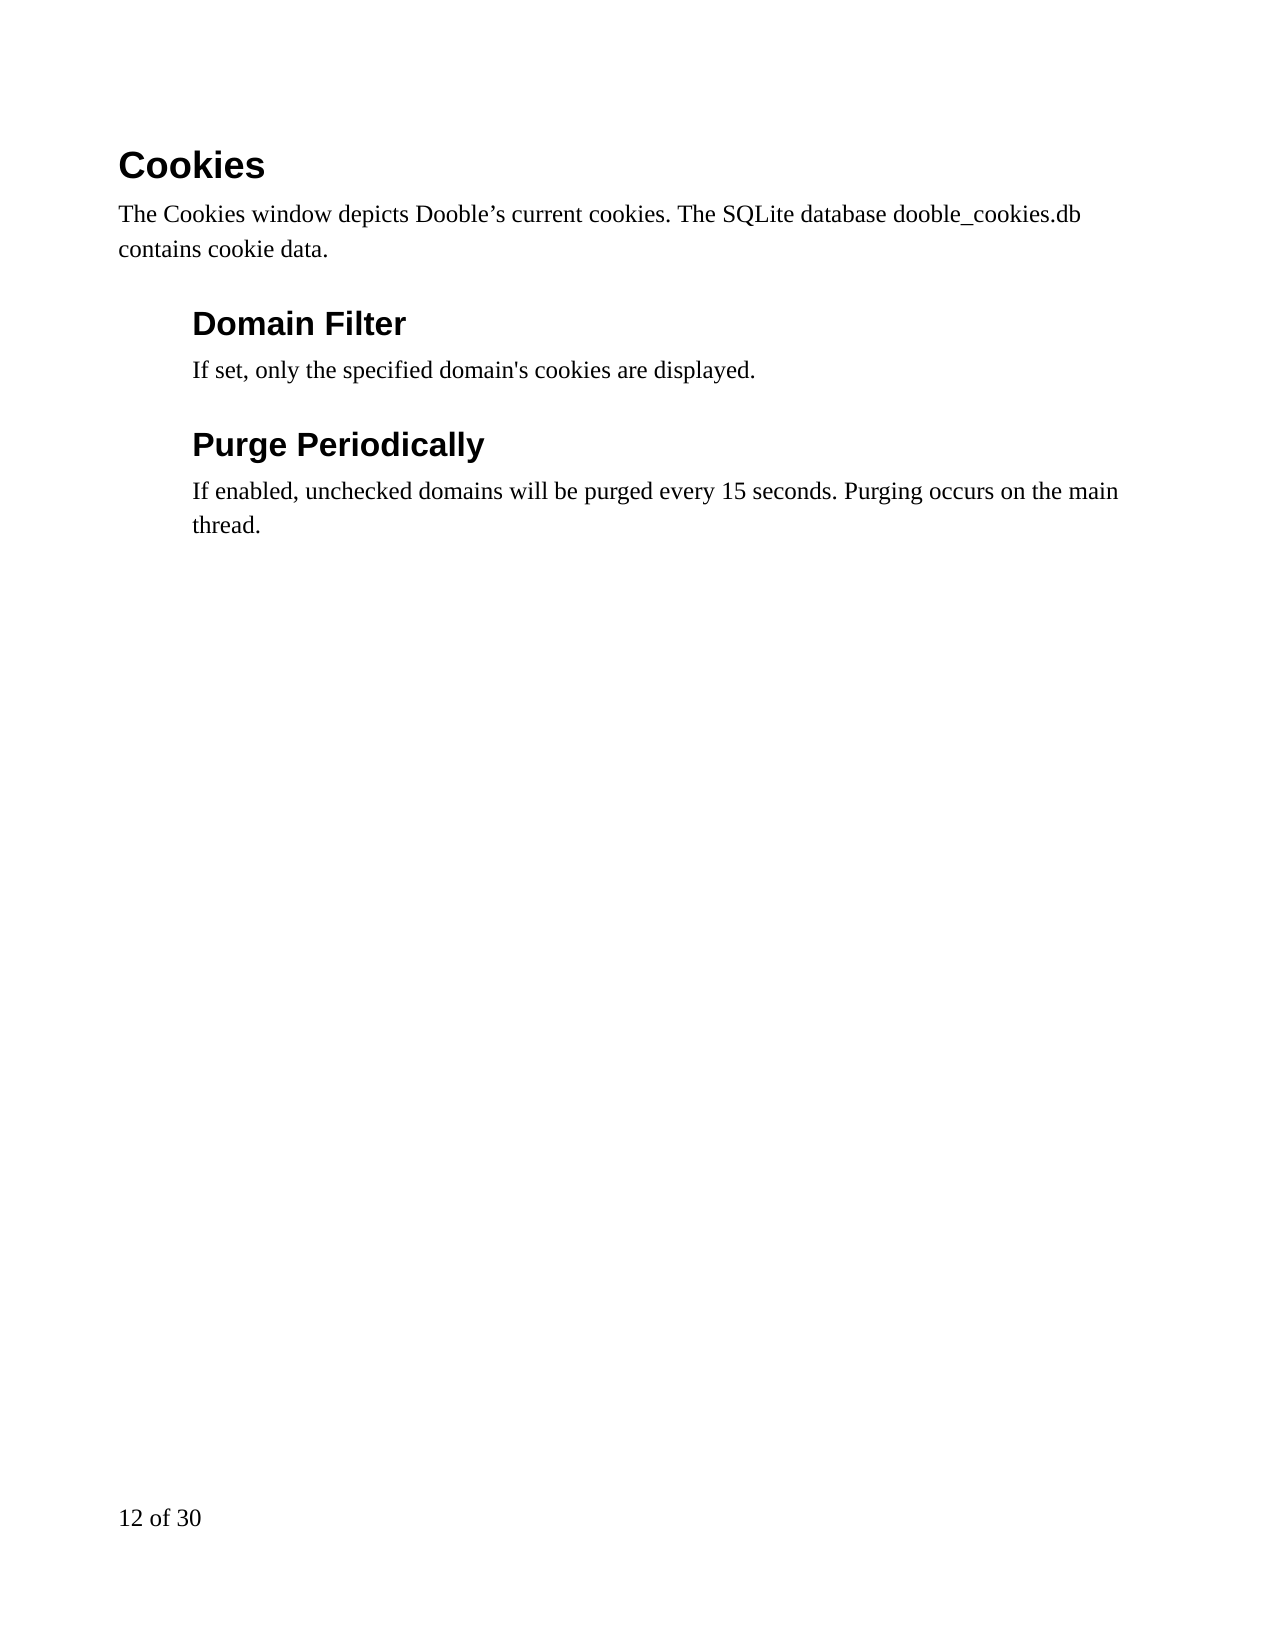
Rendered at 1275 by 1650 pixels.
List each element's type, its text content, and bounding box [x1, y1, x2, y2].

text The Cookies window depicts Dooble’s current cookies. The SQLite database dooble_cookies.db contains cookie data. [118, 199, 1157, 262]
subtitle Cookies [118, 143, 1157, 187]
text If enabled, unchecked domains will be purged every 15 seconds. Purging occurs on the main thread. [192, 476, 1157, 539]
subtitle Purge Periodically [192, 425, 1157, 463]
subtitle Domain Filter [192, 304, 1157, 342]
text If set, only the specified domain's cookies are displayed. [192, 355, 1157, 383]
